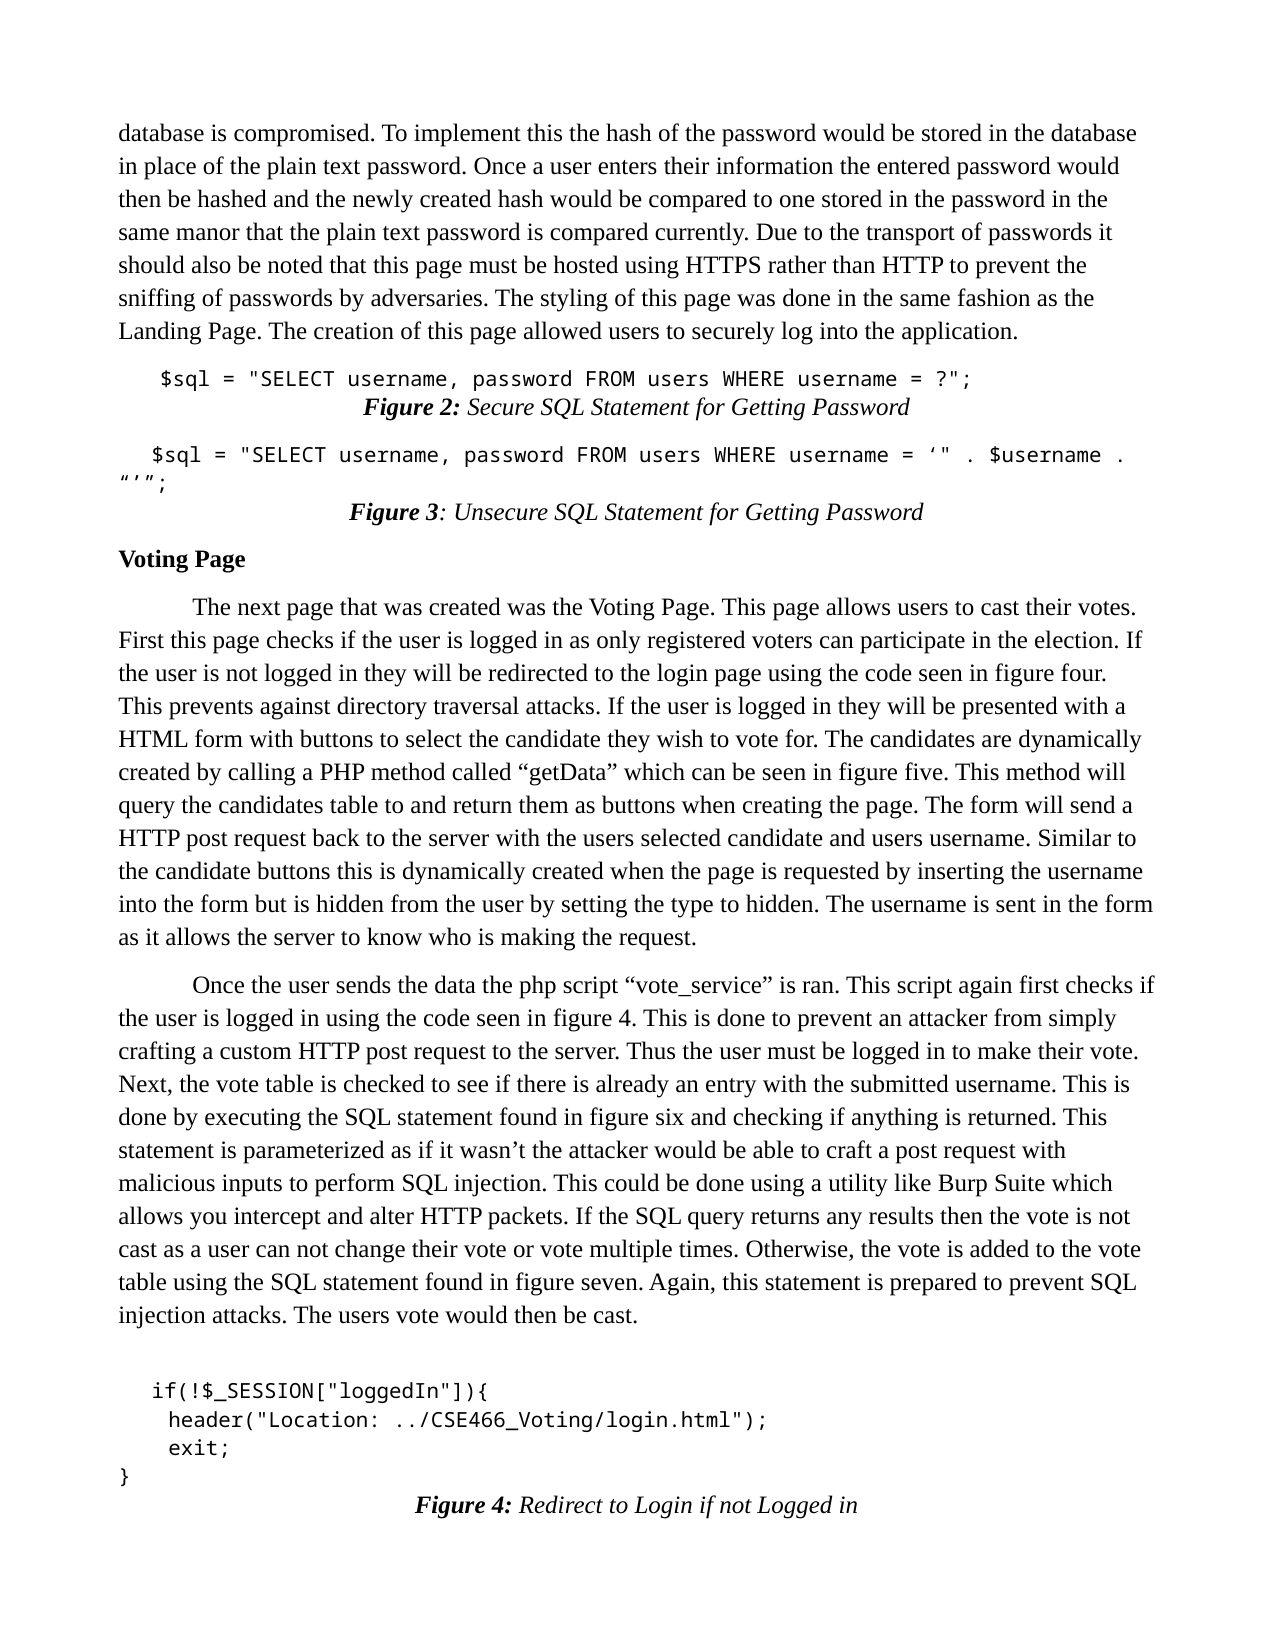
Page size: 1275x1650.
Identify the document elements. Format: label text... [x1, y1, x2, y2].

text The next page that was created was the Voting Page. This page allows users to cast their votes. First this page checks if the user is logged in as only registered voters can participate in the election. If the user is not logged in they will be redirected to the login page using the code seen in figure four. This prevents against directory traversal attacks. If the user is logged in they will be presented with a HTML form with buttons to select the candidate they wish to vote for. The candidates are dynamically created by calling a PHP method called “getData” which can be seen in figure five. This method will query the candidates table to and return them as buttons when creating the page. The form will send a HTTP post request back to the server with the users selected candidate and users username. Similar to the candidate buttons this is dynamically created when the page is requested by inserting the username into the form but is hidden from the user by setting the type to hidden. The username is sent in the form as it allows the server to know who is making the request. [118, 592, 1157, 951]
table_header $sql = "SELECT username, password FROM users WHERE username = ‘" . $username . “’”; [118, 440, 1157, 497]
text Voting Page [118, 544, 1157, 573]
text Once the user sends the data the php script “vote_service” is ran. This script again first checks if the user is logged in using the code seen in figure 4. This is done to prevent an attacker from simply crafting a custom HTTP post request to the server. Thus the user must be logged in to make their vote. Next, the vote table is checked to see if there is already an entry with the submitted username. This is done by executing the SQL statement found in figure six and checking if anything is returned. This statement is parameterized as if it wasn’t the attacker would be able to craft a post request with malicious inputs to perform SQL injection. This could be done using a utility like Burp Suite which allows you intercept and alter HTTP packets. If the SQL query returns any results then the vote is not cast as a user can not change their vote or vote multiple times. Otherwise, the vote is added to the vote table using the SQL statement found in figure seven. Again, this statement is prepared to prevent SQL injection attacks. The users vote would then be cast. [118, 970, 1157, 1329]
text database is compromised. To implement this the hash of the password would be stored in the database in place of the plain text password. Once a user enters their information the entered password would then be hashed and the newly created hash would be compared to one stored in the password in the same manor that the plain text password is compared currently. Due to the transport of passwords it should also be noted that this page must be hosted using HTTPS rather than HTTP to prevent the sniffing of passwords by adversaries. The styling of this page was done in the same fashion as the Landing Page. The creation of this page allowed users to securely log into the application. [118, 118, 1157, 345]
table_header $sql = "SELECT username, password FROM users WHERE username = ?"; [118, 364, 1157, 392]
text Figure 3: Unsecure SQL Statement for Getting Password [118, 497, 1157, 526]
table_header if(!$_SESSION["loggedIn"]){ header("Location: ../CSE466_Voting/login.html"); exit; } [118, 1376, 1157, 1490]
text Figure 2: Secure SQL Statement for Getting Password [118, 392, 1157, 421]
text Figure 4: Redirect to Login if not Logged in [118, 1490, 1157, 1519]
